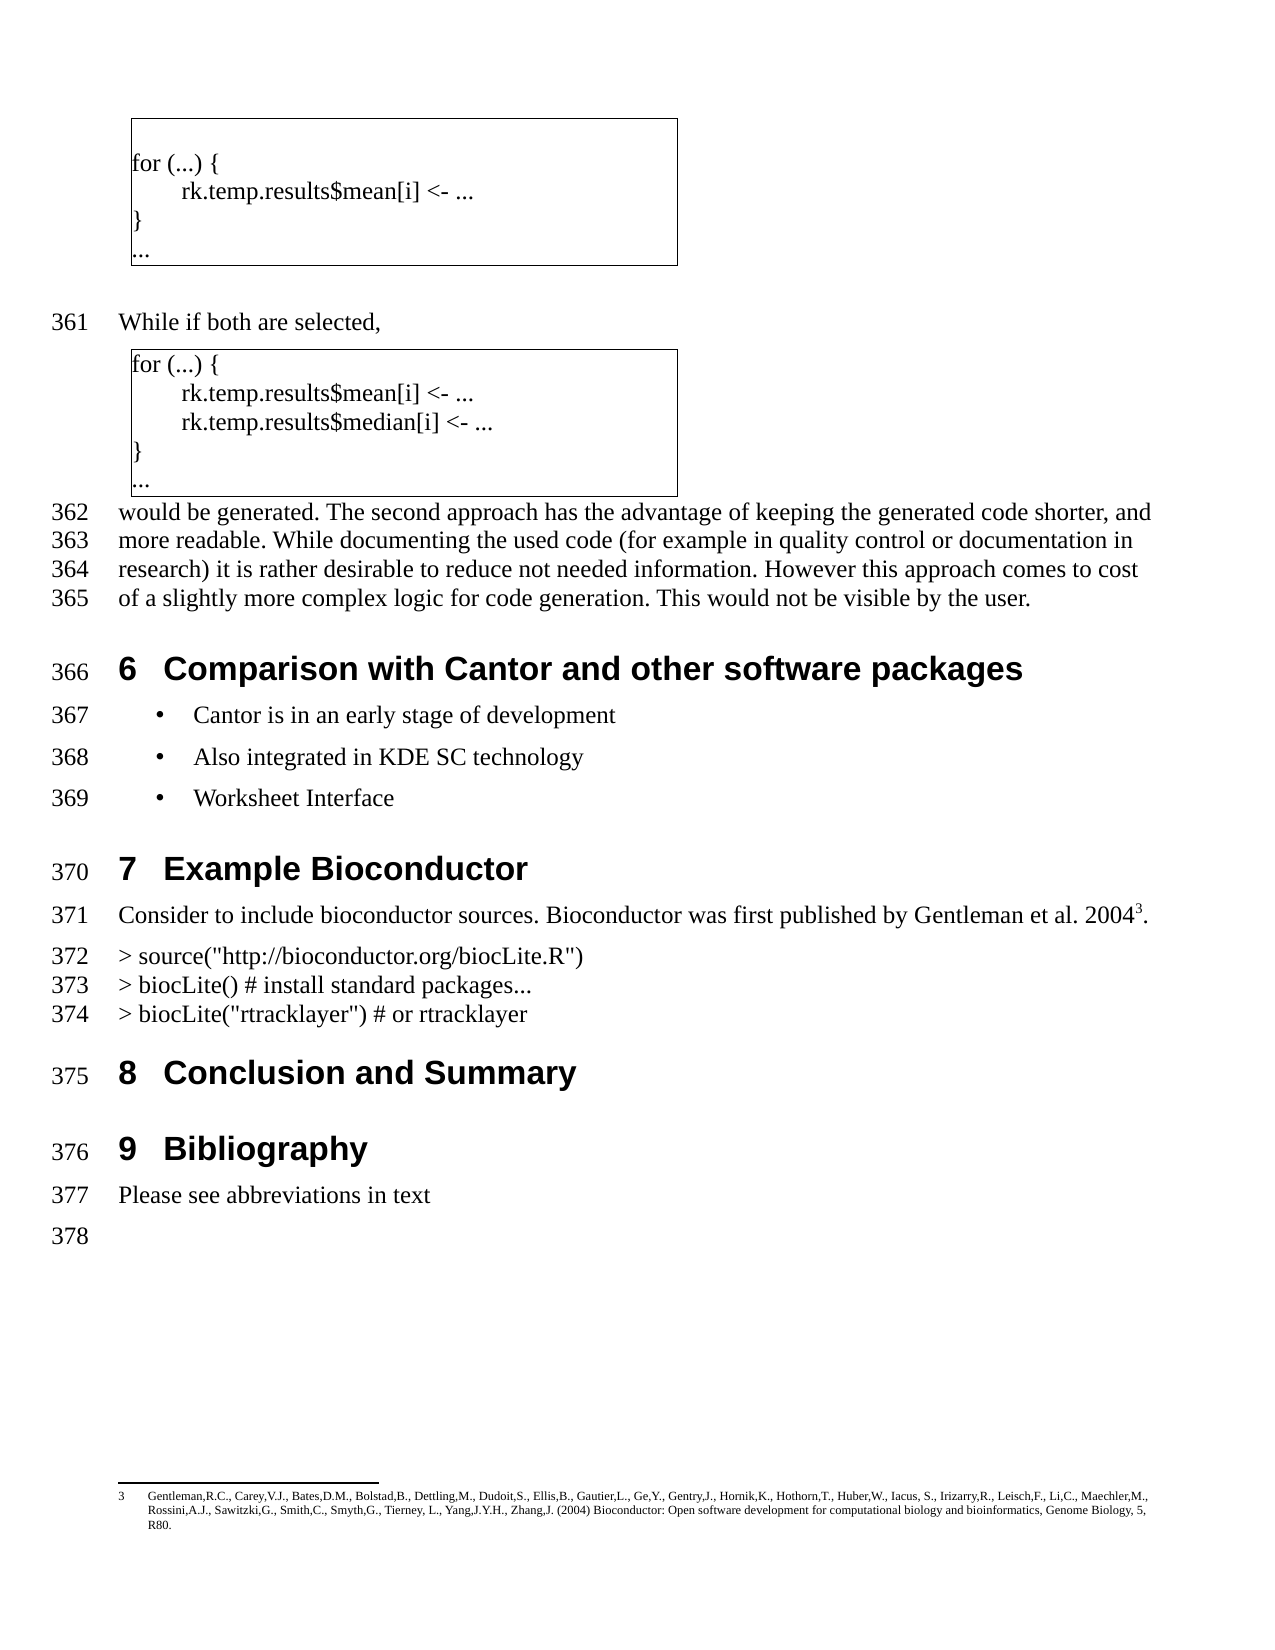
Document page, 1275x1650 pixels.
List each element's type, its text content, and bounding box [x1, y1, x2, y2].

text Consider to include bioconductor sources. Bioconductor was first published by Gentleman et al. 2004. [118, 900, 1157, 929]
text Gentleman,R.C., Carey,V.J., Bates,D.M., Bolstad,B., Dettling,M., Dudoit,S., Ellis,B., Gautier,L., Ge,Y., Gentry,J., Hornik,K., Hothorn,T., Huber,W., Iacus, S., Irizarry,R., Leisch,F., Li,C., Maechler,M., Rossini,A.J., Sawitzki,G., Smith,C., Smyth,G., Tierney, L., Yang,J.Y.H., Zhang,J. (2004) Bioconductor: Open software development for computational biology and bioinformatics, Genome Biology, 5, R80. [118, 1489, 1157, 1532]
text > biocLite() # install standard packages... [118, 970, 1157, 999]
subtitle Bibliography [118, 1129, 1157, 1167]
list Cantor is in an early stage of development [156, 700, 1157, 729]
subtitle Example Bioconductor [118, 849, 1157, 888]
text > biocLite("rtracklayer") # or rtracklayer [118, 999, 1157, 1028]
subtitle Comparison with Cantor and other software packages [118, 649, 1157, 688]
list Also integrated in KDE SC technology [156, 742, 1157, 770]
text > source("http://bioconductor.org/biocLite.R") [118, 941, 1157, 970]
subtitle Conclusion and Summary [118, 1053, 1157, 1091]
text While if both are selected, [118, 307, 1157, 336]
text would be generated. The second approach has the advantage of keeping the generated code shorter, and more readable. While documenting the used code (for example in quality control or documentation in research) it is rather desirable to reduce not needed information. However this approach comes to cost of a slightly more complex logic for code generation. This would not be visible by the user. [118, 349, 1157, 612]
list Worksheet Interface [156, 783, 1157, 812]
text Please see abbreviations in text [118, 1180, 1157, 1209]
